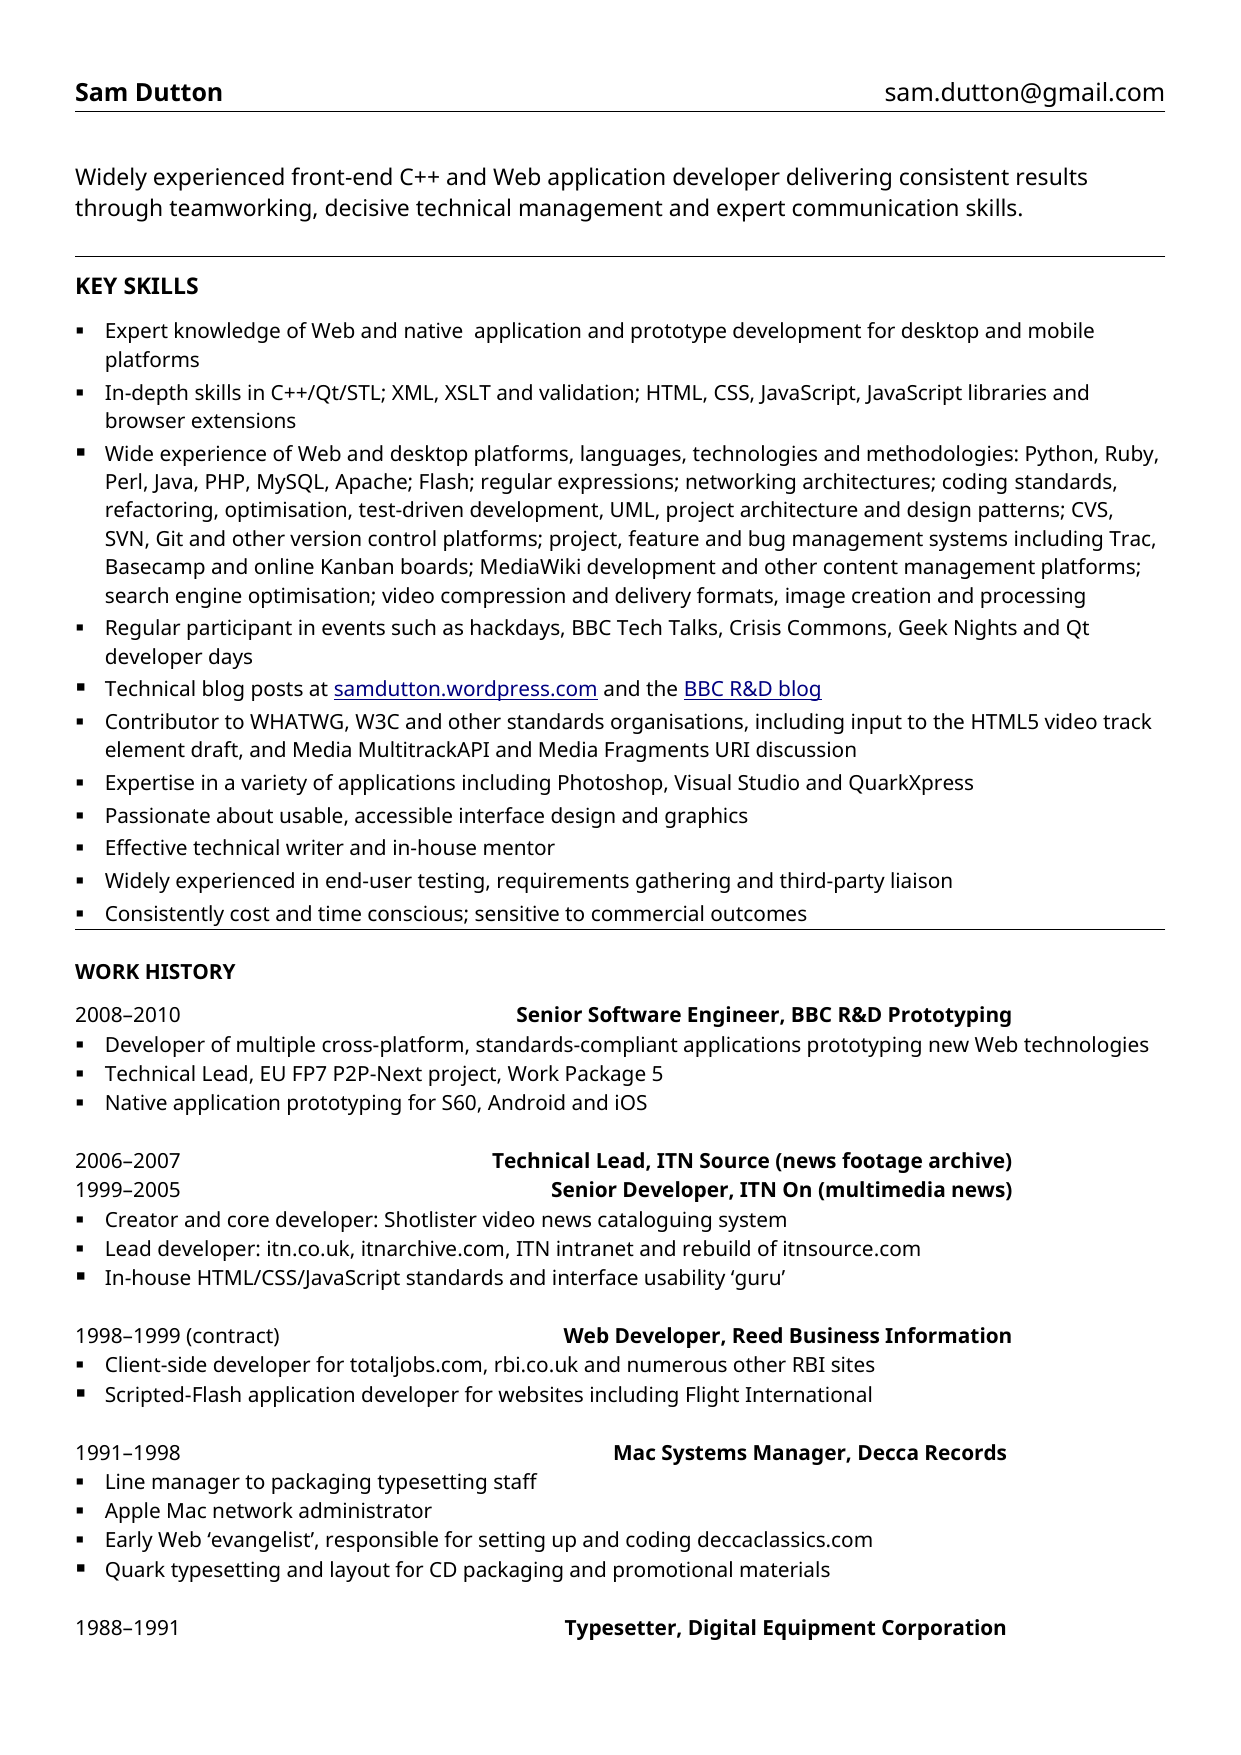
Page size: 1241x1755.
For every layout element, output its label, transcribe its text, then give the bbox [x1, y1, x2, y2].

list Client-side developer for totaljobs.com, rbi.co.uk and numerous other RBI sites [75, 1349, 1165, 1379]
text Widely experienced front-end C++ and Web application developer delivering consistent results through teamworking, decisive technical management and expert communication skills. [75, 160, 1165, 223]
list Native application prototyping for S60, Android and iOS [75, 1087, 1165, 1145]
list Creator and core developer: Shotlister video news cataloguing system [75, 1204, 1165, 1233]
list Regular participant in events such as hackdays, BBC Tech Talks, Crisis Commons, Geek Nights and Qt developer days [75, 613, 1165, 670]
list Consistently cost and time conscious; sensitive to commercial outcomes [75, 899, 1165, 929]
text 2006–2007 Technical Lead, ITN Source (news footage archive) [75, 1145, 1165, 1174]
list Contributor to WHATWG, W3C and other standards organisations, including input to the HTML5 video track element draft, and Media MultitrackAPI and Media Fragments URI discussion [75, 707, 1165, 764]
list Passionate about usable, accessible interface design and graphics [75, 801, 1165, 829]
list Technical Lead, EU FP7 P2P-Next project, Work Package 5 [75, 1058, 1165, 1087]
list Widely experienced in end-user testing, requirements gathering and third-party liaison [75, 866, 1165, 894]
text Sam Dutton sam.dutton@gmail.com [75, 75, 1165, 111]
list In-house HTML/CSS/JavaScript standards and interface usability ‘guru’ [75, 1262, 1165, 1320]
text KEY SKILLS [75, 270, 1165, 301]
list Scripted-Flash application developer for websites including Flight International [75, 1379, 1165, 1437]
list In-depth skills in C++/Qt/STL; XML, XSLT and validation; HTML, CSS, JavaScript, JavaScript libraries and browser extensions [75, 378, 1165, 434]
text 1999–2005 Senior Developer, ITN On (multimedia news) [75, 1174, 1165, 1204]
list Lead developer: itn.co.uk, itnarchive.com, ITN intranet and rebuild of itnsource.com [75, 1233, 1165, 1262]
text 1988–1991 Typesetter, Digital Equipment Corporation [75, 1612, 1165, 1641]
list Expert knowledge of Web and native application and prototype development for desktop and mobile platforms [75, 317, 1165, 373]
list Early Web ‘evangelist’, responsible for setting up and coding deccaclassics.com [75, 1524, 1165, 1554]
list Line manager to packaging typesetting staff [75, 1466, 1165, 1495]
text 1991–1998 Mac Systems Manager, Decca Records [75, 1437, 1165, 1466]
list Quark typesetting and layout for CD packaging and promotional materials [75, 1554, 1165, 1612]
text 2008–2010 Senior Software Engineer, BBC R&D Prototyping [75, 999, 1165, 1029]
list Apple Mac network administrator [75, 1495, 1165, 1524]
list Expertise in a variety of applications including Photoshop, Visual Studio and QuarkXpress [75, 768, 1165, 797]
list Technical blog posts at samdutton.wordpress.com and the BBC R&D blog [75, 674, 1165, 703]
list Effective technical writer and in-house mentor [75, 833, 1165, 862]
list Developer of multiple cross-platform, standards-compliant applications prototyping new Web technologies [75, 1029, 1165, 1058]
text WORK HISTORY [75, 957, 1165, 985]
text 1998–1999 (contract) Web Developer, Reed Business Information [75, 1320, 1165, 1349]
list Wide experience of Web and desktop platforms, languages, technologies and methodologies: Python, Ruby, Perl, Java, PHP, MySQL, Apache; Flash; regular expressions; networking architectures; coding standards, refactoring, optimisation, test-driven development, UML, project architecture and design patterns; CVS, SVN, Git and other version control platforms; project, feature and bug management systems including Trac, Basecamp and online Kanban boards; MediaWiki development and other content management platforms; search engine optimisation; video compression and delivery formats, image creation and processing [75, 439, 1165, 609]
